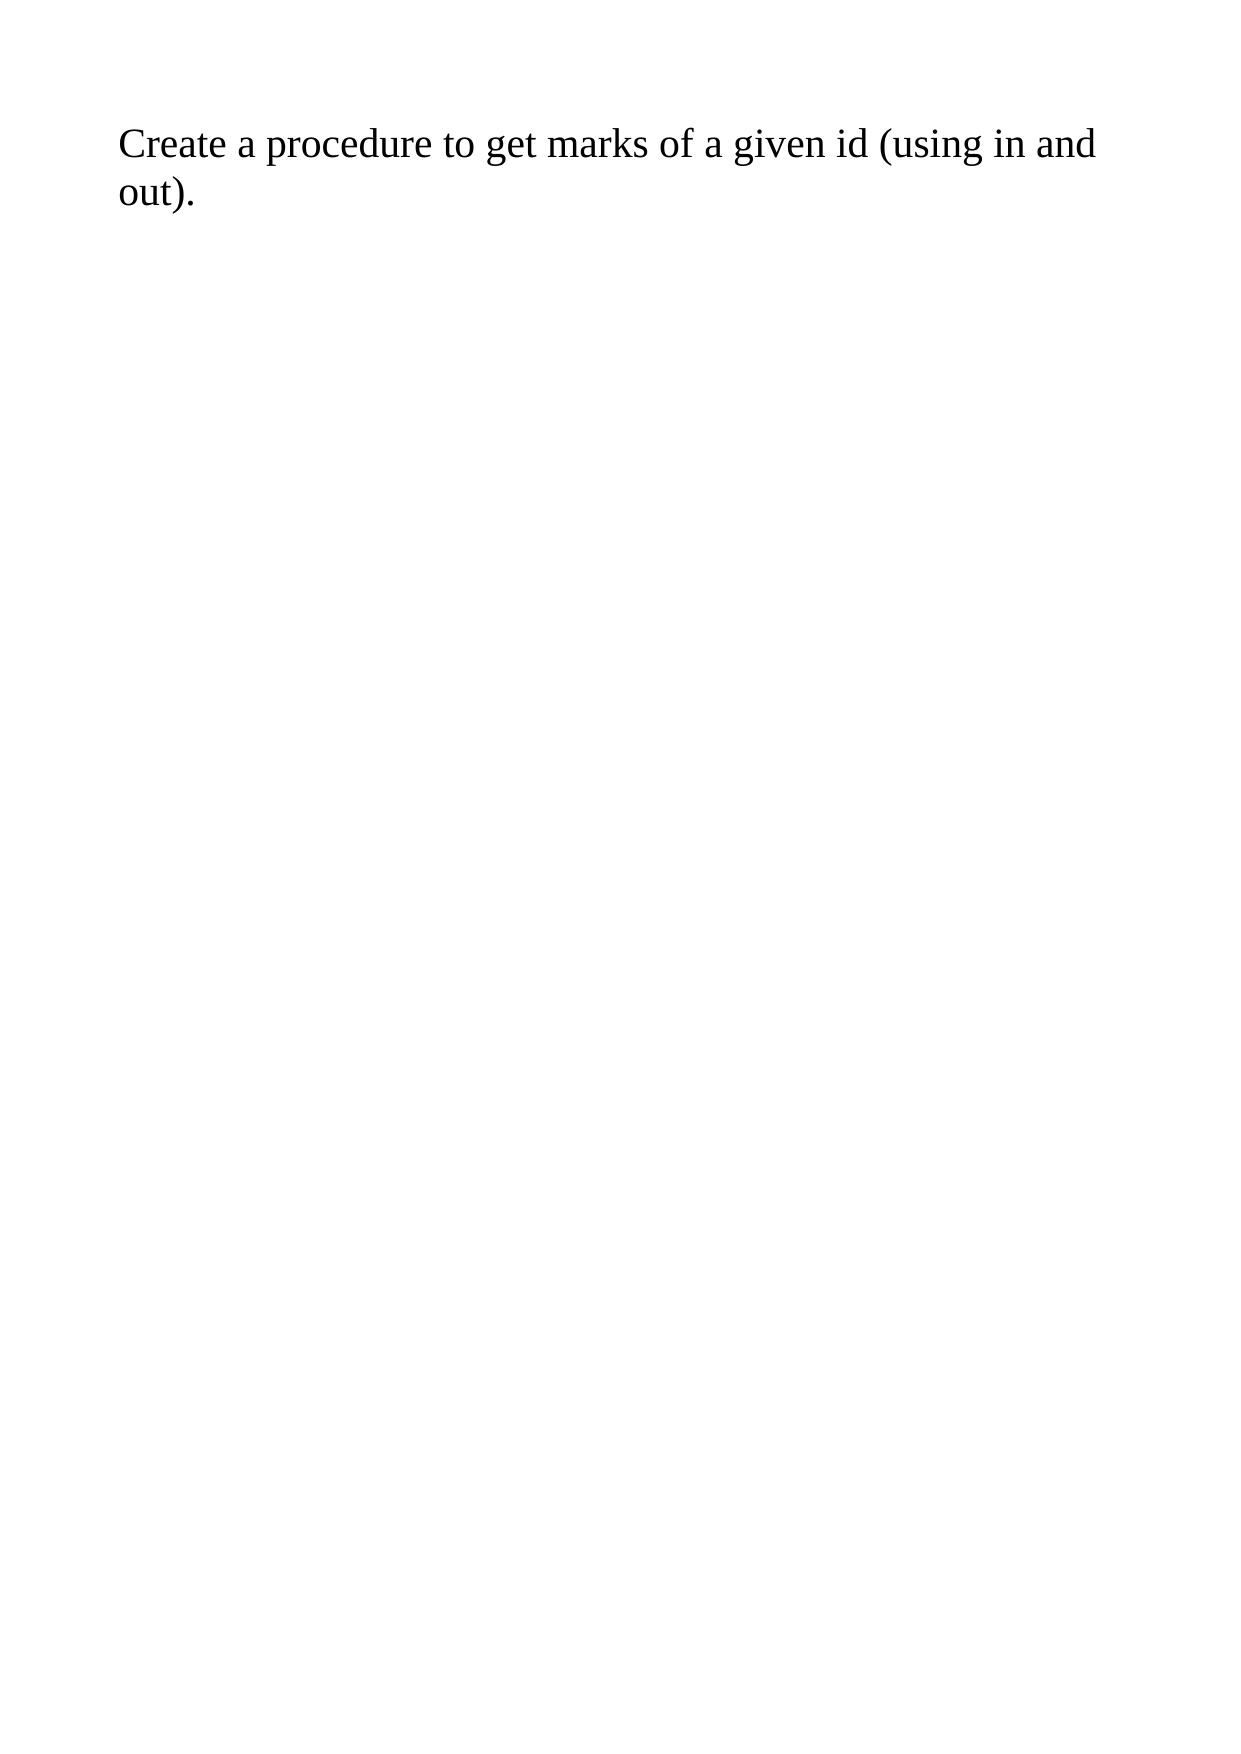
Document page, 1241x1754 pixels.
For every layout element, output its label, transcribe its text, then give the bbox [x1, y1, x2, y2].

list Create a procedure to get marks of a given id (using in and out). [118, 118, 1122, 214]
